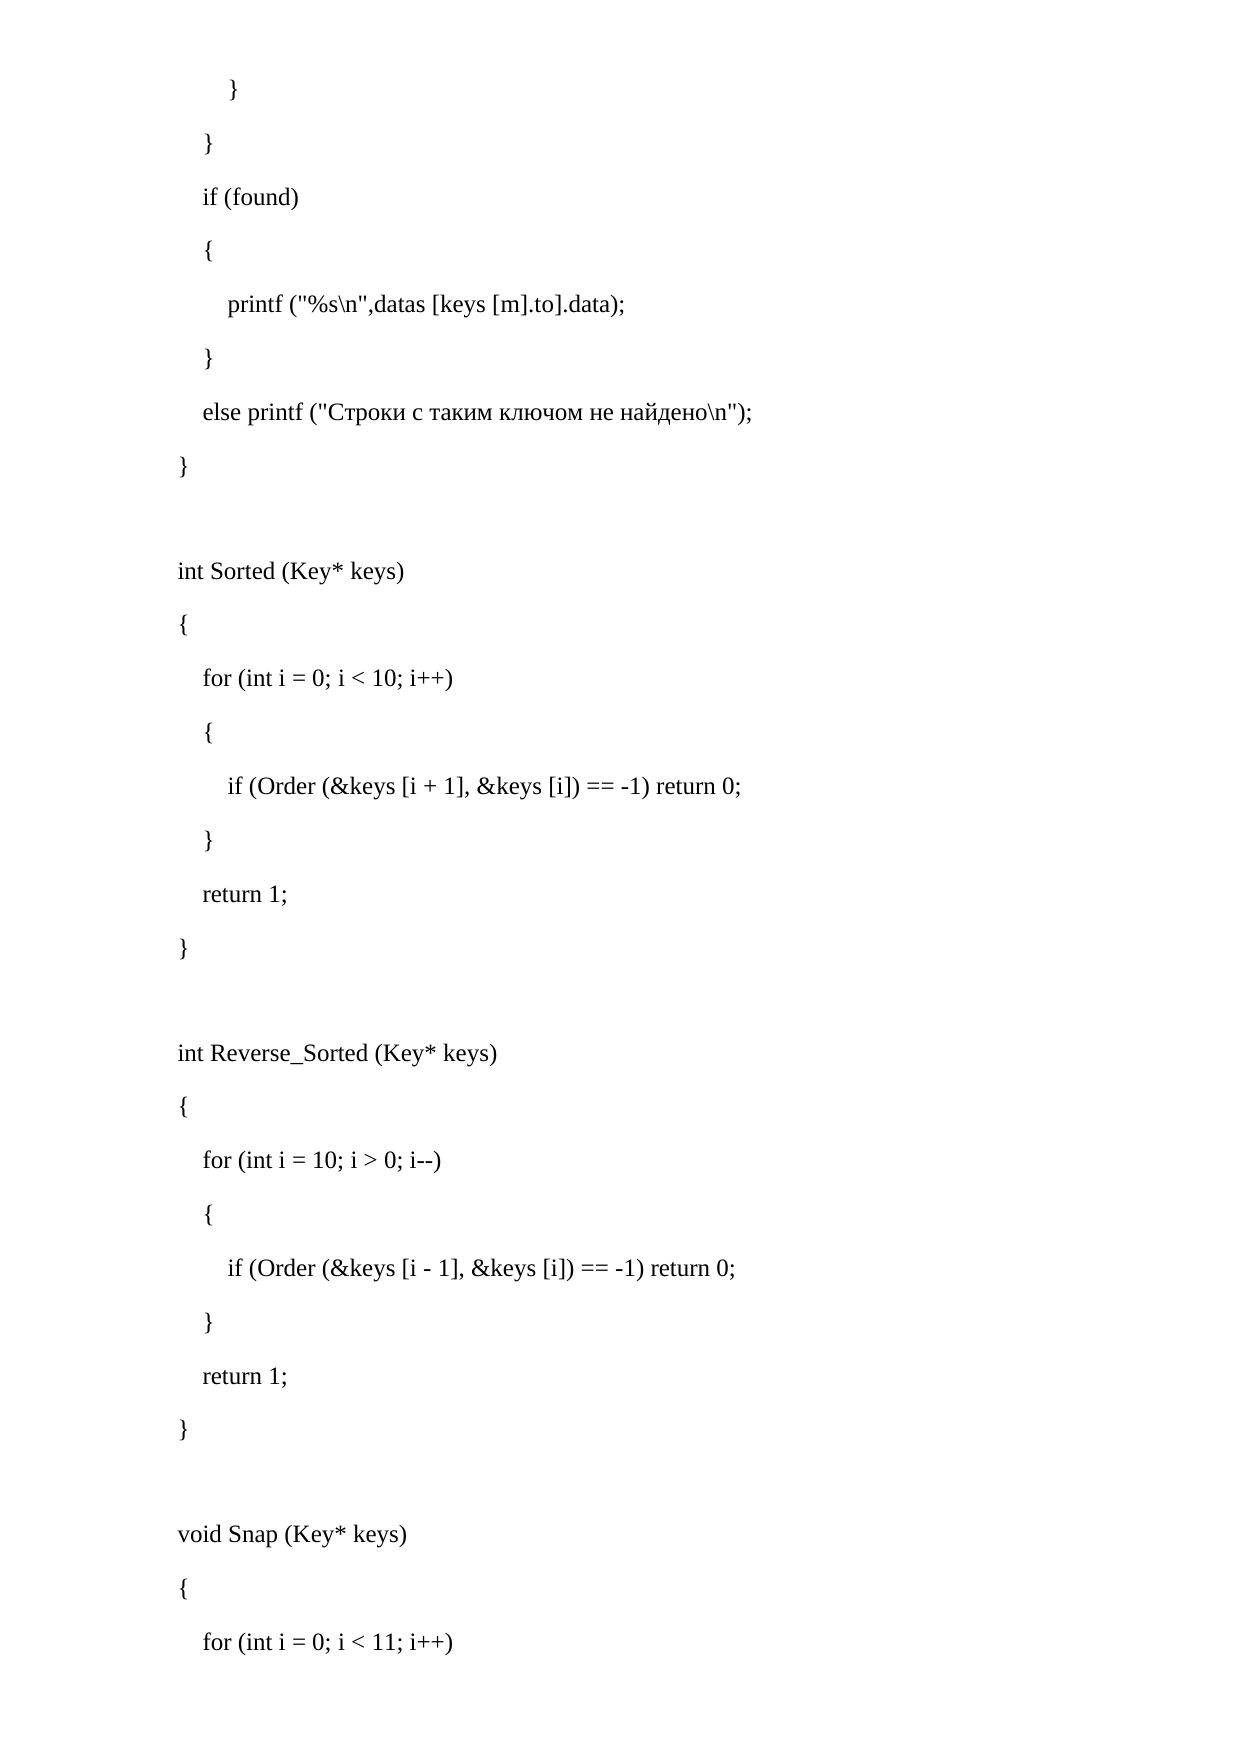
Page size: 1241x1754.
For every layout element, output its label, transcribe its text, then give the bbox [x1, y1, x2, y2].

text else printf ("Строки с таким ключом не найдено\n"); [177, 397, 1152, 426]
text if (Order (&keys [i + 1], &keys [i]) == -1) return 0; [177, 771, 1152, 800]
text if (found) [177, 182, 1152, 210]
text int Reverse_Sorted (Key* keys) [177, 1038, 1152, 1066]
text } [177, 343, 1152, 372]
text { [177, 1199, 1152, 1228]
text { [177, 235, 1152, 264]
text if (Order (&keys [i - 1], &keys [i]) == -1) return 0; [177, 1253, 1152, 1282]
text } [177, 1307, 1152, 1336]
text { [177, 609, 1152, 638]
text } [177, 74, 1152, 103]
text } [177, 451, 1152, 479]
text { [177, 1573, 1152, 1602]
text { [177, 717, 1152, 746]
text return 1; [177, 879, 1152, 908]
text } [177, 1414, 1152, 1443]
text int Sorted (Key* keys) [177, 556, 1152, 584]
text for (int i = 0; i < 10; i++) [177, 663, 1152, 692]
text return 1; [177, 1361, 1152, 1389]
text { [177, 1091, 1152, 1120]
text for (int i = 10; i > 0; i--) [177, 1145, 1152, 1174]
text printf ("%s\n",datas [keys [m].to].data); [177, 289, 1152, 318]
text } [177, 933, 1152, 961]
text void Snap (Key* keys) [177, 1519, 1152, 1548]
text } [177, 825, 1152, 854]
text for (int i = 0; i < 11; i++) [177, 1627, 1152, 1656]
text } [177, 128, 1152, 156]
